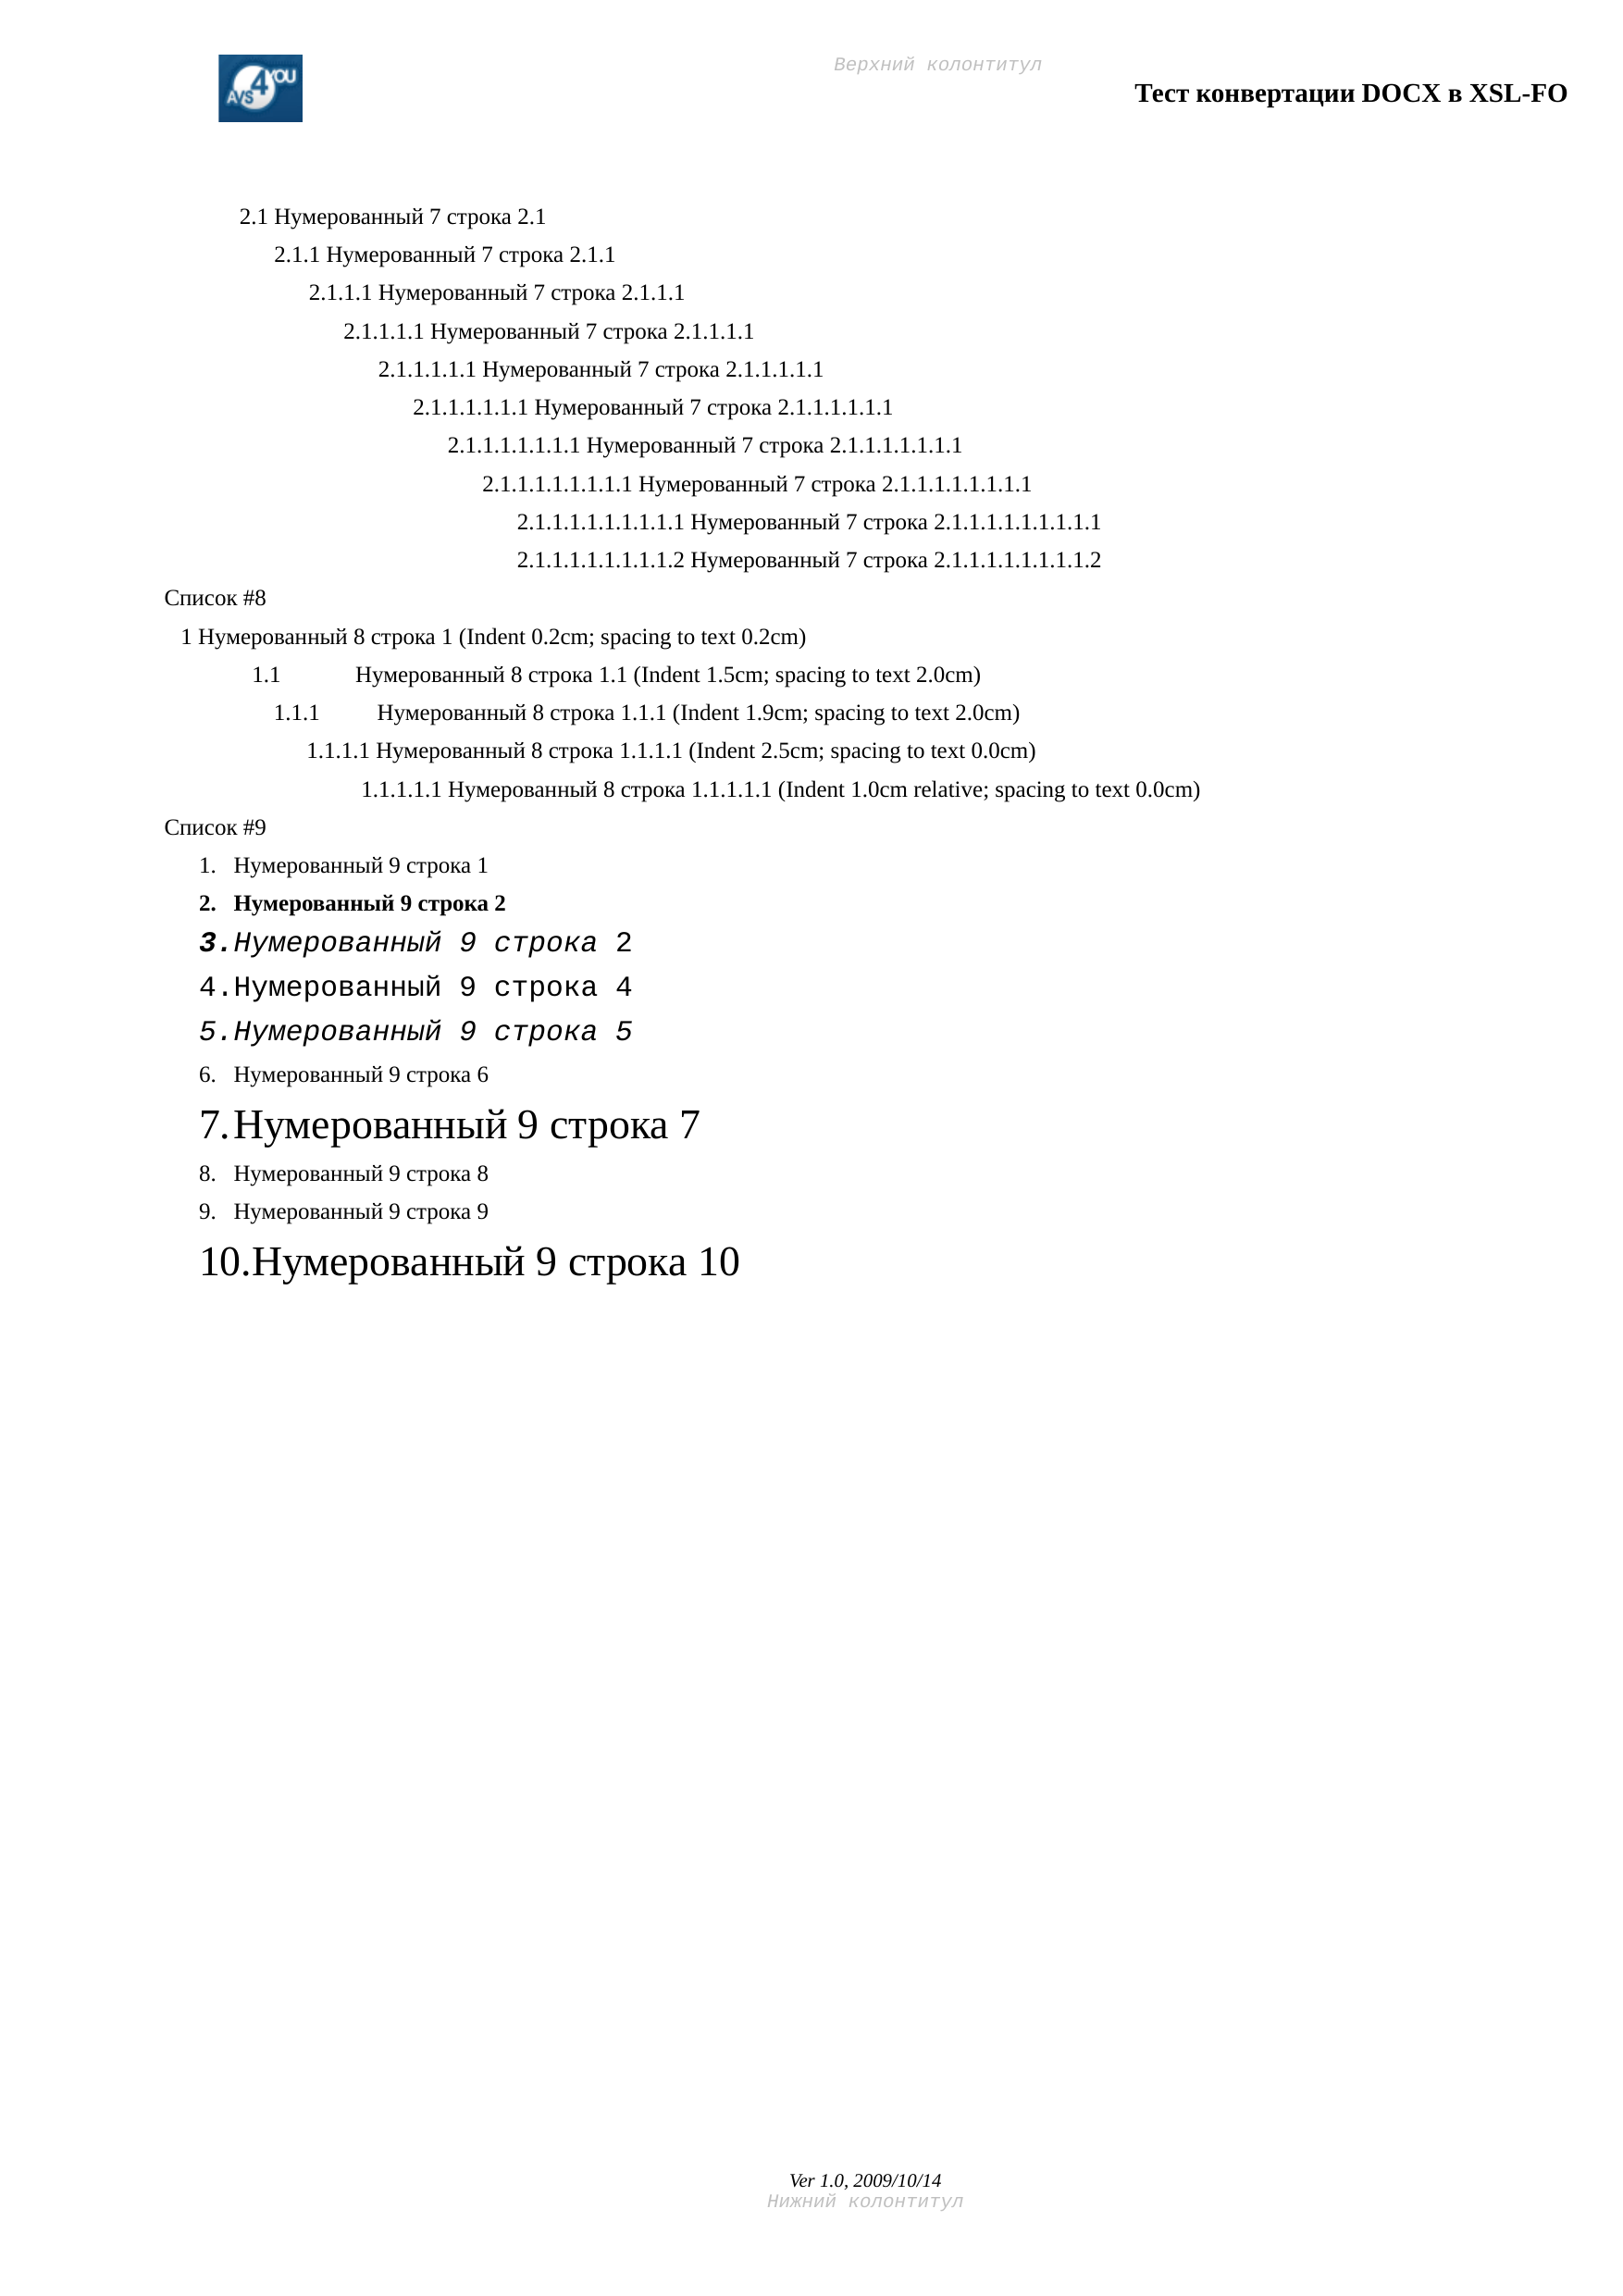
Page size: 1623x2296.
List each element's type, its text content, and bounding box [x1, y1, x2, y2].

list Нумерованный 8 строка 1.1.1.1.1 (Indent 1.0cm relative; spacing to text 0.0cm) [164, 776, 1568, 801]
list Нумерованный 7 строка 2.1.1.1.1 [338, 317, 1568, 343]
list Нумерованный 7 строка 2.1 [233, 203, 1568, 230]
list Нумерованный 9 строка 10 [199, 1235, 1568, 1285]
text Список #9 [164, 813, 1568, 840]
list Нумерованный 9 строка 5 [199, 1016, 1568, 1049]
list Нумерованный 7 строка 2.1.1.1.1.1.1.1.1.2 [511, 546, 1568, 573]
list Нумерованный 9 строка 9 [199, 1198, 1568, 1224]
list Нумерованный 8 строка 1.1.1 (Indent 1.9cm; spacing to text 2.0cm) [267, 699, 1568, 726]
list Нумерованный 7 строка 2.1.1.1 [303, 279, 1568, 305]
list Нумерованный 8 строка 1.1 (Indent 1.5cm; spacing to text 2.0cm) [246, 661, 1568, 688]
list Нумерованный 8 строка 1 (Indent 0.2cm; spacing to text 0.2cm) [175, 623, 1568, 649]
list Нумерованный 7 строка 2.1.1.1.1.1.1 [407, 393, 1568, 420]
list Нумерованный 9 строка 7 [199, 1099, 1568, 1148]
list Нумерованный 7 строка 2.1.1.1.1.1.1.1.1 [477, 470, 1568, 496]
list Нумерованный 7 строка 2.1.1 [268, 241, 1568, 267]
list Нумерованный 9 строка 2 [199, 928, 1568, 961]
list Нумерованный 9 строка 4 [199, 973, 1568, 1005]
list Нумерованный 9 строка 6 [199, 1061, 1568, 1087]
list Нумерованный 9 строка 1 [199, 851, 1568, 878]
list Нумерованный 7 строка 2.1.1.1.1.1 [372, 355, 1568, 382]
list Нумерованный 9 строка 8 [199, 1160, 1568, 1186]
list Нумерованный 7 строка 2.1.1.1.1.1.1.1 [441, 431, 1568, 458]
list Нумерованный 9 строка 2 [199, 889, 1568, 916]
list Нумерованный 8 строка 1.1.1.1 (Indent 2.5cm; spacing to text 0.0cm) [164, 737, 1568, 763]
text Список #8 [164, 584, 1568, 611]
list Нумерованный 7 строка 2.1.1.1.1.1.1.1.1.1 [511, 508, 1568, 535]
